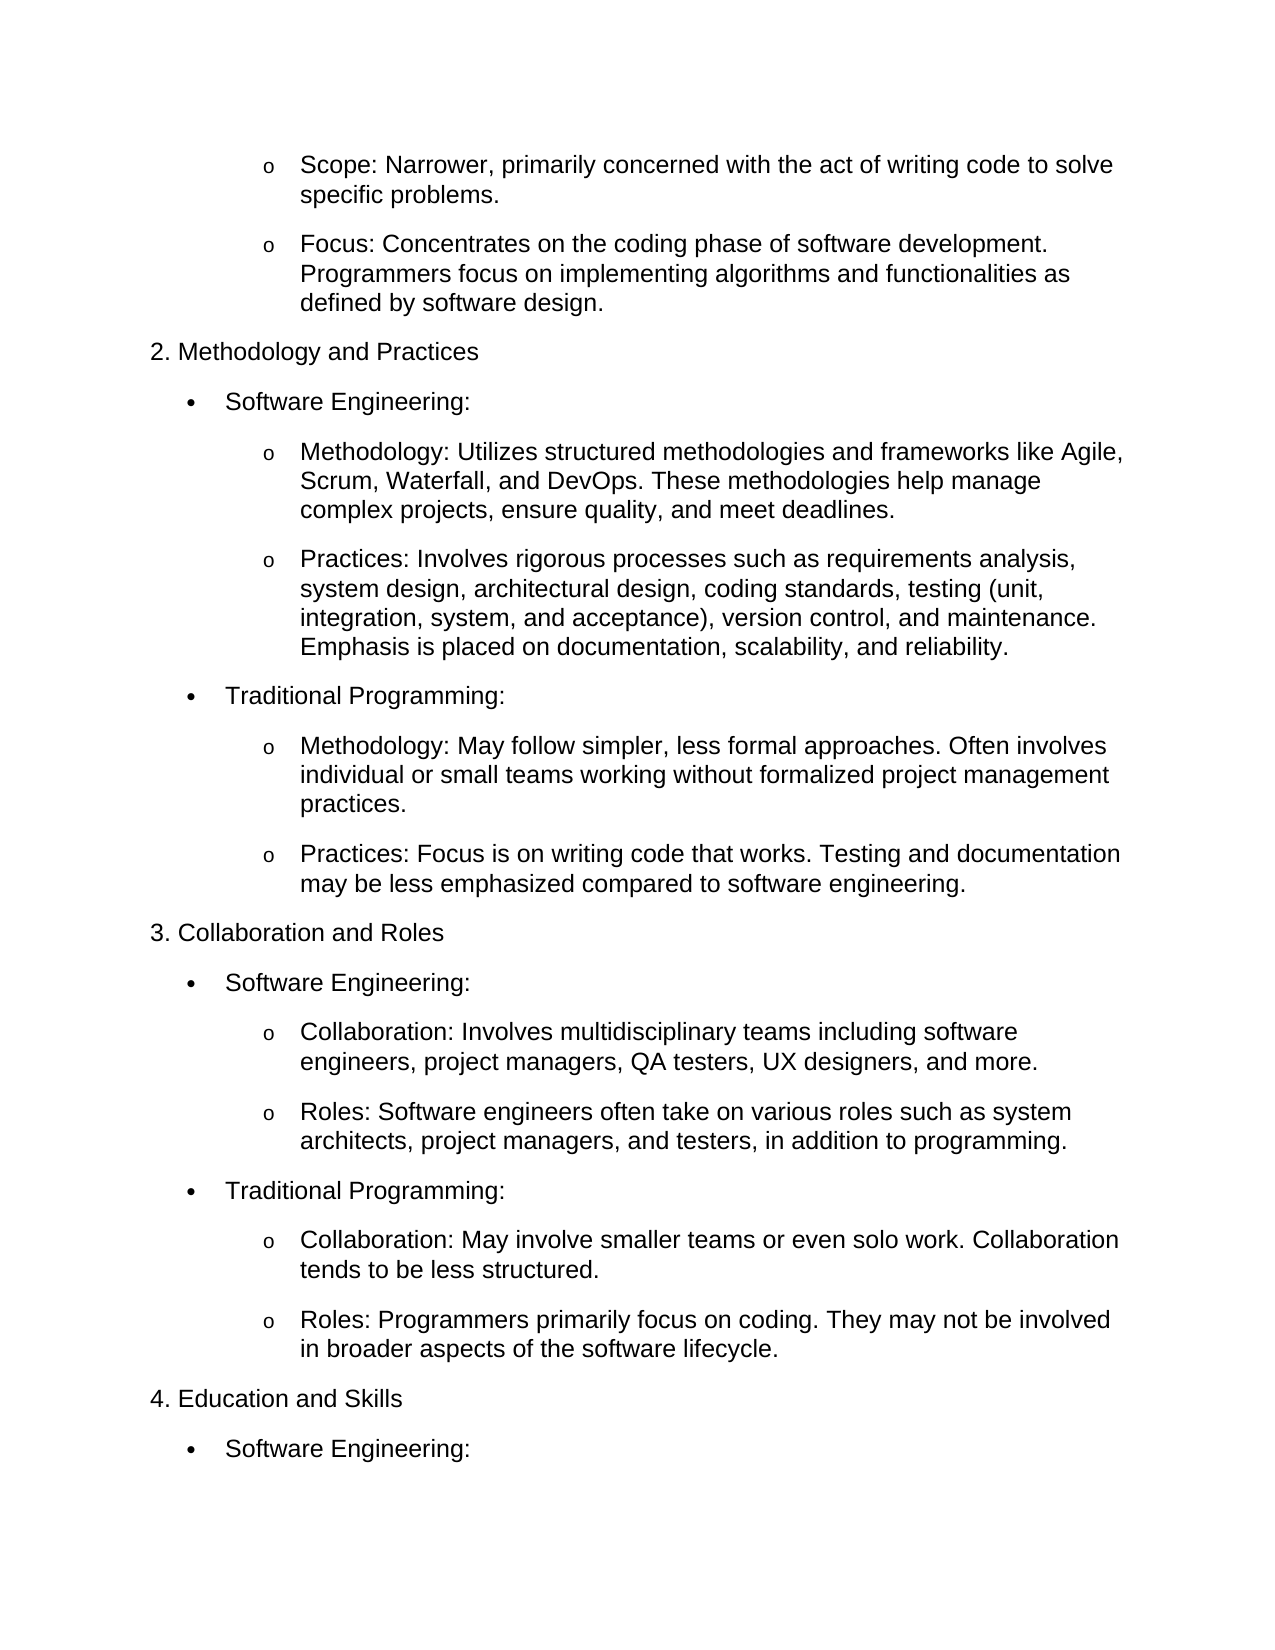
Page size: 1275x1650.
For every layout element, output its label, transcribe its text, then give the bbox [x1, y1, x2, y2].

list Traditional Programming: [187, 681, 1125, 710]
list Collaboration: May involve smaller teams or even solo work. Collaboration tends to be less structured. [262, 1225, 1125, 1284]
list Roles: Programmers primarily focus on coding. They may not be involved in broader aspects of the software lifecycle. [262, 1305, 1125, 1363]
text 4. Education and Skills [150, 1384, 1125, 1413]
list Methodology: May follow simpler, less formal approaches. Often involves individual or small teams working without formalized project management practices. [262, 731, 1125, 818]
list Focus: Concentrates on the coding phase of software development. Programmers focus on implementing algorithms and functionalities as defined by software design. [262, 229, 1125, 316]
list Scope: Narrower, primarily concerned with the act of writing code to solve specific problems. [262, 150, 1125, 208]
text 2. Methodology and Practices [150, 337, 1125, 366]
list Software Engineering: [187, 387, 1125, 416]
list Software Engineering: [187, 968, 1125, 996]
list Practices: Involves rigorous processes such as requirements analysis, system design, architectural design, coding standards, testing (unit, integration, system, and acceptance), version control, and maintenance. Emphasis is placed on documentation, scalability, and reliability. [262, 544, 1125, 660]
list Practices: Focus is on writing code that works. Testing and documentation may be less emphasized compared to software engineering. [262, 839, 1125, 897]
list Software Engineering: [187, 1433, 1125, 1462]
list Traditional Programming: [187, 1176, 1125, 1204]
list Collaboration: Involves multidisciplinary teams including software engineers, project managers, QA testers, UX designers, and more. [262, 1017, 1125, 1076]
text 3. Collaboration and Roles [150, 918, 1125, 947]
list Methodology: Utilizes structured methodologies and frameworks like Agile, Scrum, Waterfall, and DevOps. These methodologies help manage complex projects, ensure quality, and meet deadlines. [262, 436, 1125, 524]
list Roles: Software engineers often take on various roles such as system architects, project managers, and testers, in addition to programming. [262, 1097, 1125, 1155]
